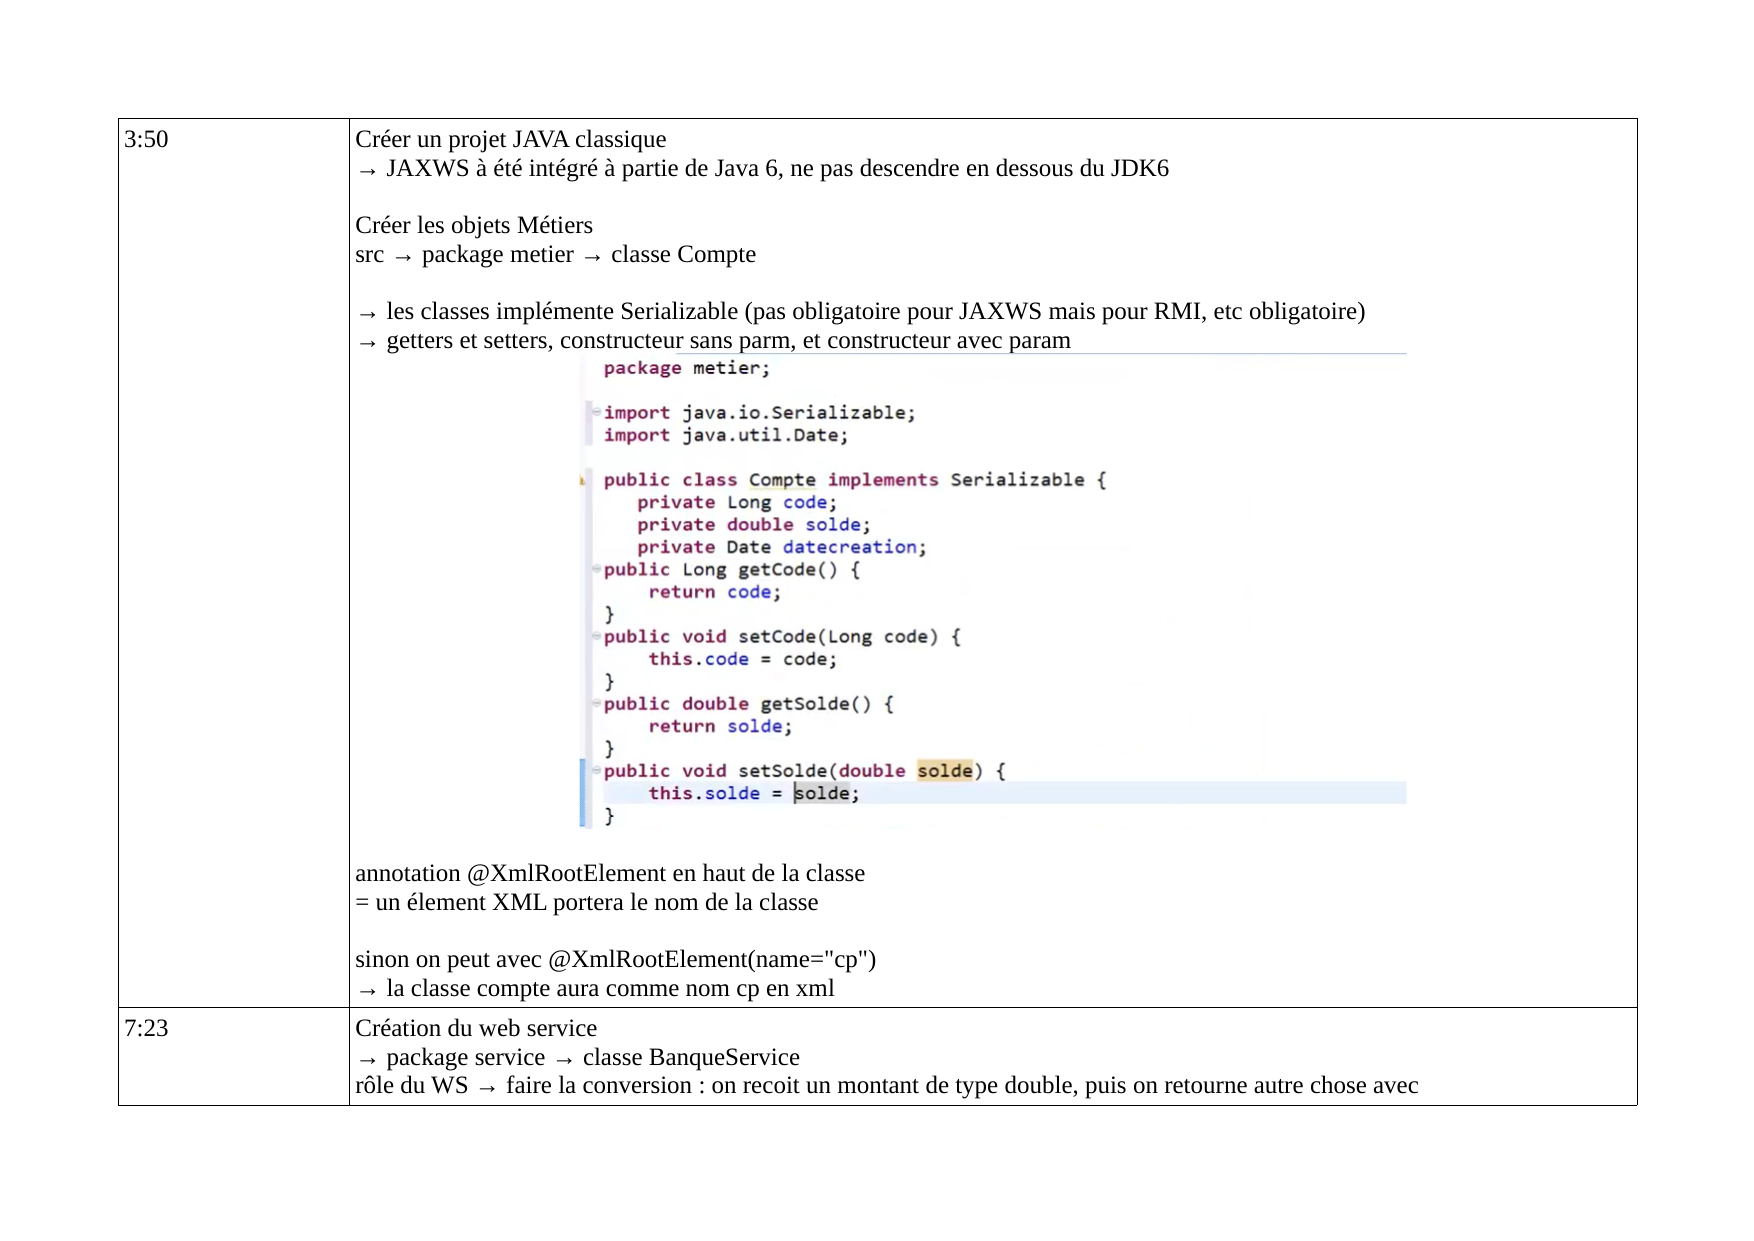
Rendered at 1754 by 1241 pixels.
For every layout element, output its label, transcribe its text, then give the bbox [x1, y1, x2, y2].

table_cell Créer un projet JAVA classique → JAXWS à été intégré à partie de Java 6, ne pas descendre en dessous du JDK6 Créer les objets Métiers src → package metier → classe Compte → les classes implémente Serializable (pas obligatoire pour JAXWS mais pour RMI, etc obligatoire) → getters et setters, constructeur sans parm, et constructeur avec param annotation @XmlRootElement en haut de la classe = un élement XML portera le nom de la classe sinon on peut avec @XmlRootElement(name="cp") → la classe compte aura comme nom cp en xml [350, 119, 1637, 1007]
table_cell 7:23 [119, 1008, 349, 1105]
table_cell Création du web service → package service → classe BanqueService rôle du WS → faire la conversion : on recoit un montant de type double, puis on retourne autre chose avec [350, 1008, 1637, 1105]
table_cell 3:50 [119, 119, 349, 1007]
picture [579, 353, 1407, 829]
